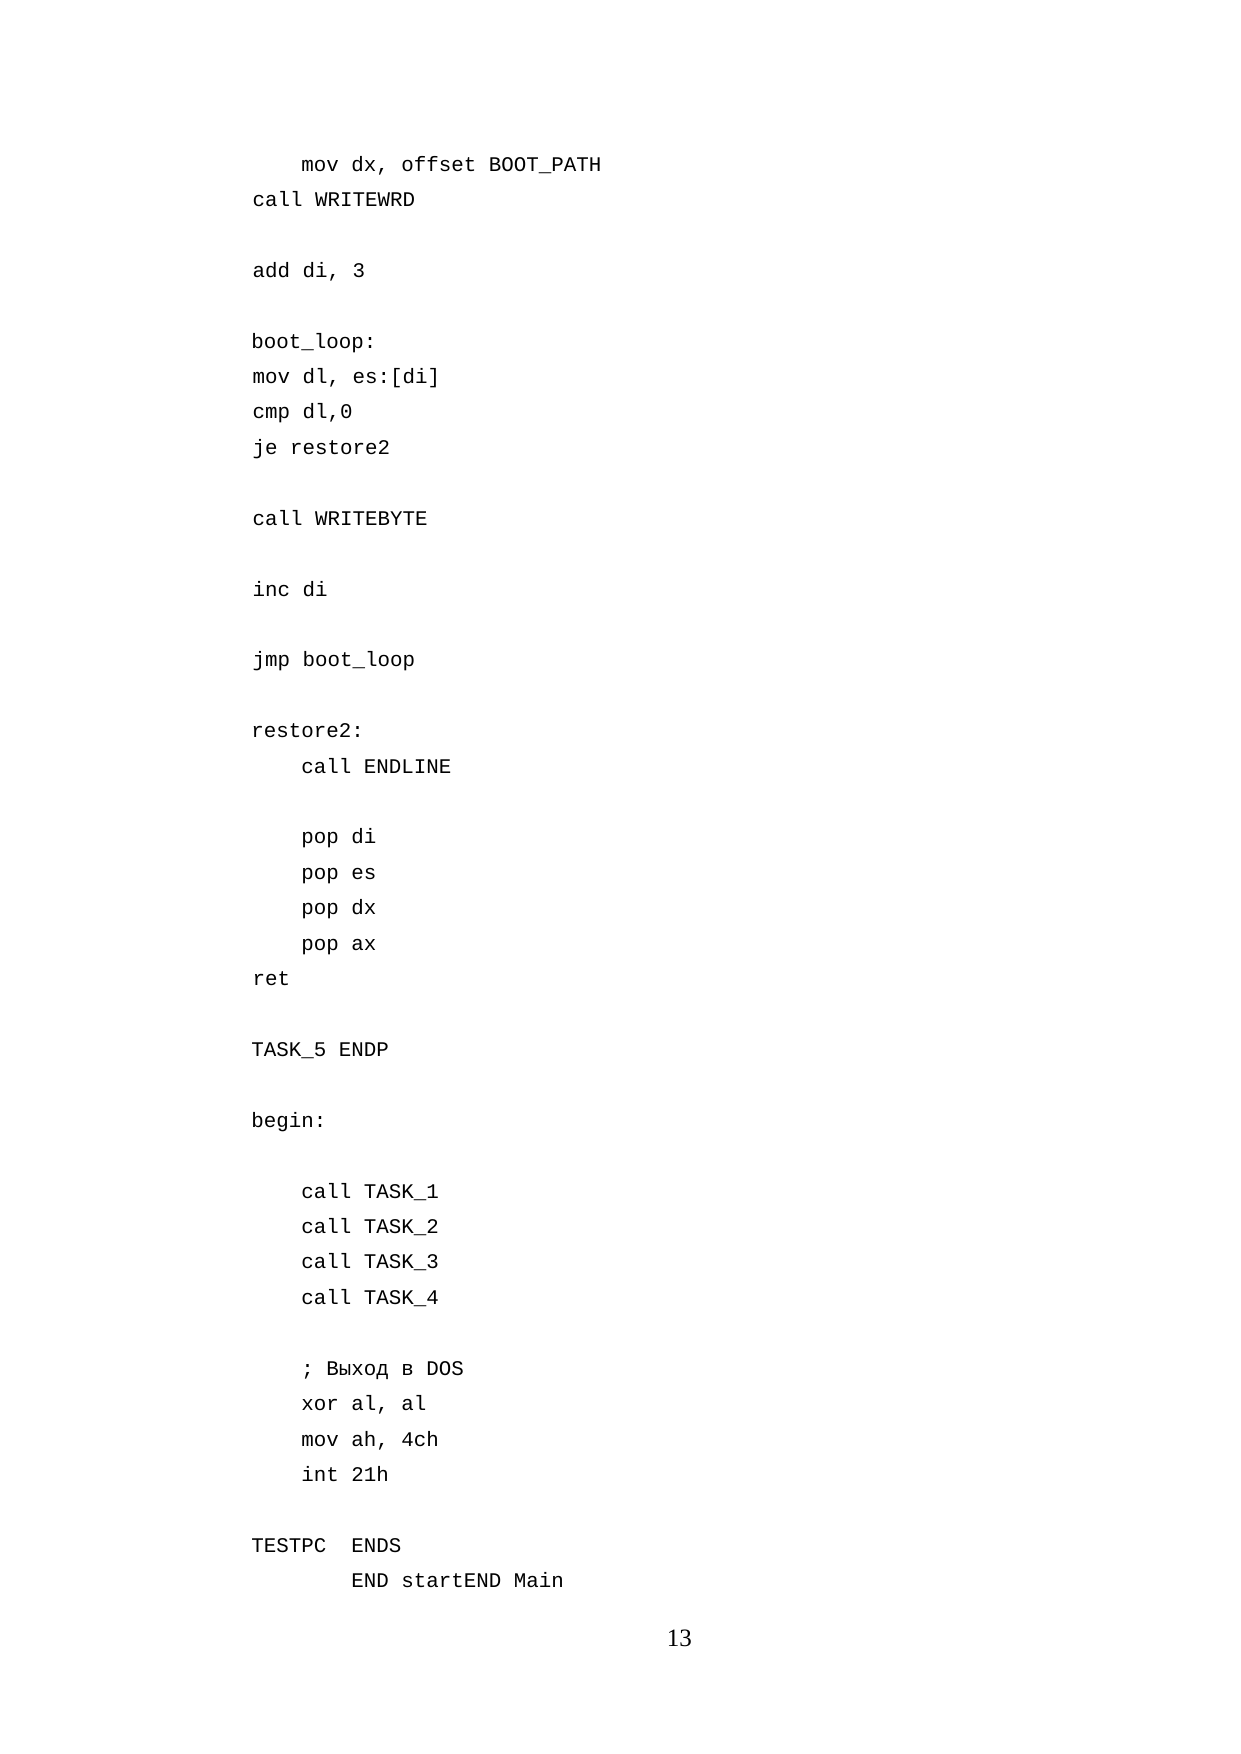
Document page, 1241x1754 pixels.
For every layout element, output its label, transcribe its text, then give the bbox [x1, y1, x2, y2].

text pop es [177, 862, 1181, 886]
text xor al, al [177, 1393, 1181, 1417]
text call TASK_1 [177, 1181, 1181, 1204]
text TESTPC ENDS [177, 1535, 1181, 1558]
text mov dl, es:[di] [177, 366, 1181, 390]
text END startEND Main [177, 1570, 1181, 1594]
text inc di [177, 578, 1181, 602]
text ; Выход в DOS [177, 1358, 1181, 1381]
text call TASK_4 [177, 1287, 1181, 1311]
text mov dx, offset BOOT_PATH [177, 153, 1181, 177]
text int 21h [177, 1464, 1181, 1488]
text call WRITEWRD [177, 189, 1181, 213]
text mov ah, 4ch [177, 1428, 1181, 1452]
text begin: [177, 1110, 1181, 1133]
text TASK_5 ENDP [177, 1039, 1181, 1063]
text pop dx [177, 897, 1181, 921]
text restore2: [177, 720, 1181, 744]
text pop ax [177, 933, 1181, 956]
text call TASK_2 [177, 1216, 1181, 1240]
text call ENDLINE [177, 756, 1181, 779]
text jmp boot_loop [177, 649, 1181, 673]
text ret [177, 968, 1181, 992]
text call WRITEBYTE [177, 508, 1181, 531]
text cmp dl,0 [177, 401, 1181, 425]
text call TASK_3 [177, 1251, 1181, 1275]
text boot_loop: [177, 331, 1181, 354]
text je restore2 [177, 437, 1181, 461]
text add di, 3 [177, 260, 1181, 283]
text pop di [177, 826, 1181, 850]
